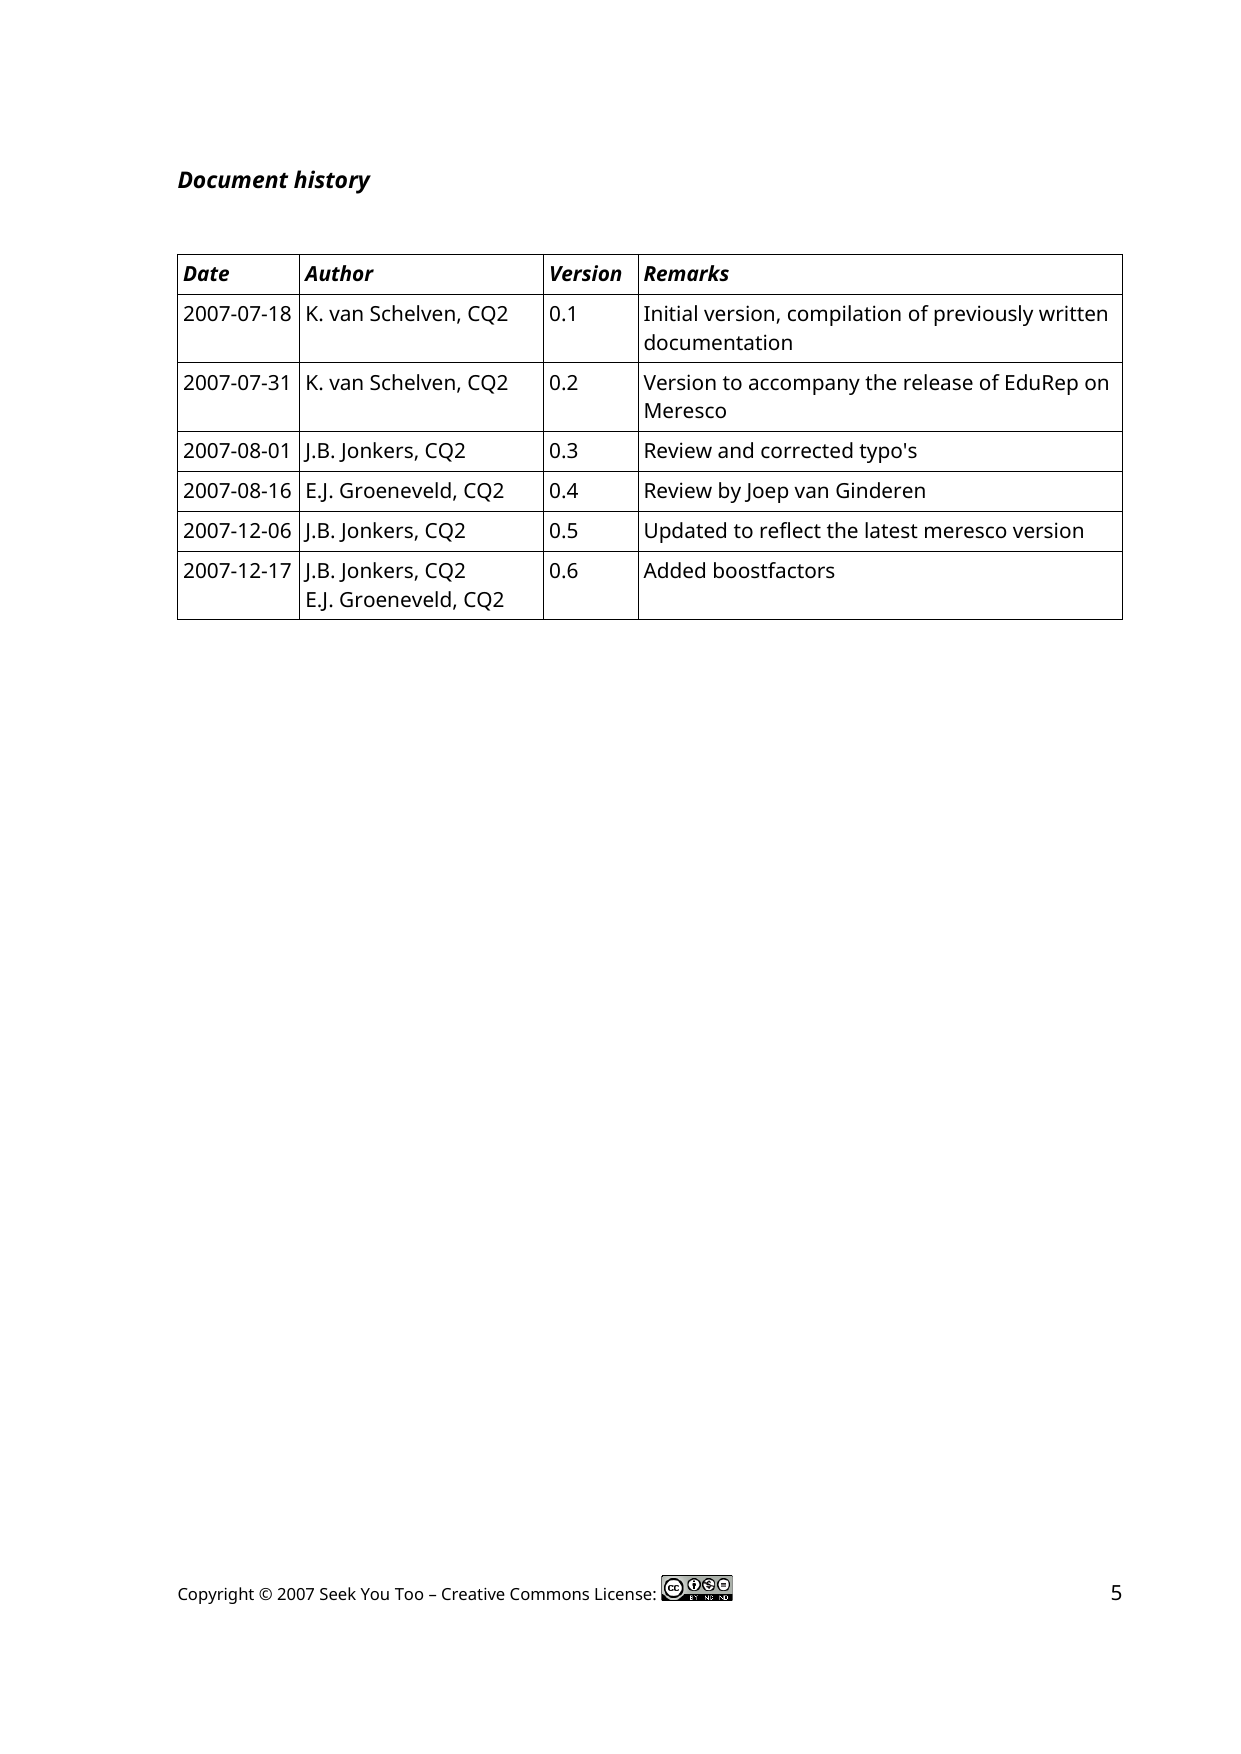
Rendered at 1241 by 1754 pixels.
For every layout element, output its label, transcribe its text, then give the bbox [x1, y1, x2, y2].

table_cell 0.1 [544, 295, 638, 362]
table_cell J.B. Jonkers, CQ2 [300, 512, 543, 551]
table_header Remarks [639, 255, 1122, 294]
table_cell Updated to reflect the latest meresco version [639, 512, 1122, 551]
table_cell 0.5 [544, 512, 638, 551]
table_header Version [544, 255, 638, 294]
table_cell 2007-08-16 [178, 472, 299, 511]
table_cell Added boostfactors [639, 552, 1122, 619]
table_cell K. van Schelven, CQ2 [300, 295, 543, 362]
table_cell 2007-12-06 [178, 512, 299, 551]
table_cell Initial version, compilation of previously written documentation [639, 295, 1122, 362]
table_cell 2007-08-01 [178, 432, 299, 471]
table_cell K. van Schelven, CQ2 [300, 363, 543, 431]
table_cell 0.2 [544, 363, 638, 431]
table_cell 0.6 [544, 552, 638, 619]
table_cell E.J. Groeneveld, CQ2 [300, 472, 543, 511]
table_cell J.B. Jonkers, CQ2 [300, 432, 543, 471]
table_cell 2007-07-18 [178, 295, 299, 362]
table_cell 0.3 [544, 432, 638, 471]
table_header Author [300, 255, 543, 294]
picture [661, 1575, 733, 1601]
table_cell 2007-12-17 [178, 552, 299, 619]
subtitle Document history [177, 159, 1122, 195]
table_cell Review and corrected typo's [639, 432, 1122, 471]
table_cell 0.4 [544, 472, 638, 511]
table_cell Review by Joep van Ginderen [639, 472, 1122, 511]
table_cell Version to accompany the release of EduRep on Meresco [639, 363, 1122, 431]
table_cell J.B. Jonkers, CQ2 E.J. Groeneveld, CQ2 [300, 552, 543, 619]
table_cell 2007-07-31 [178, 363, 299, 431]
table_header Date [178, 255, 299, 294]
